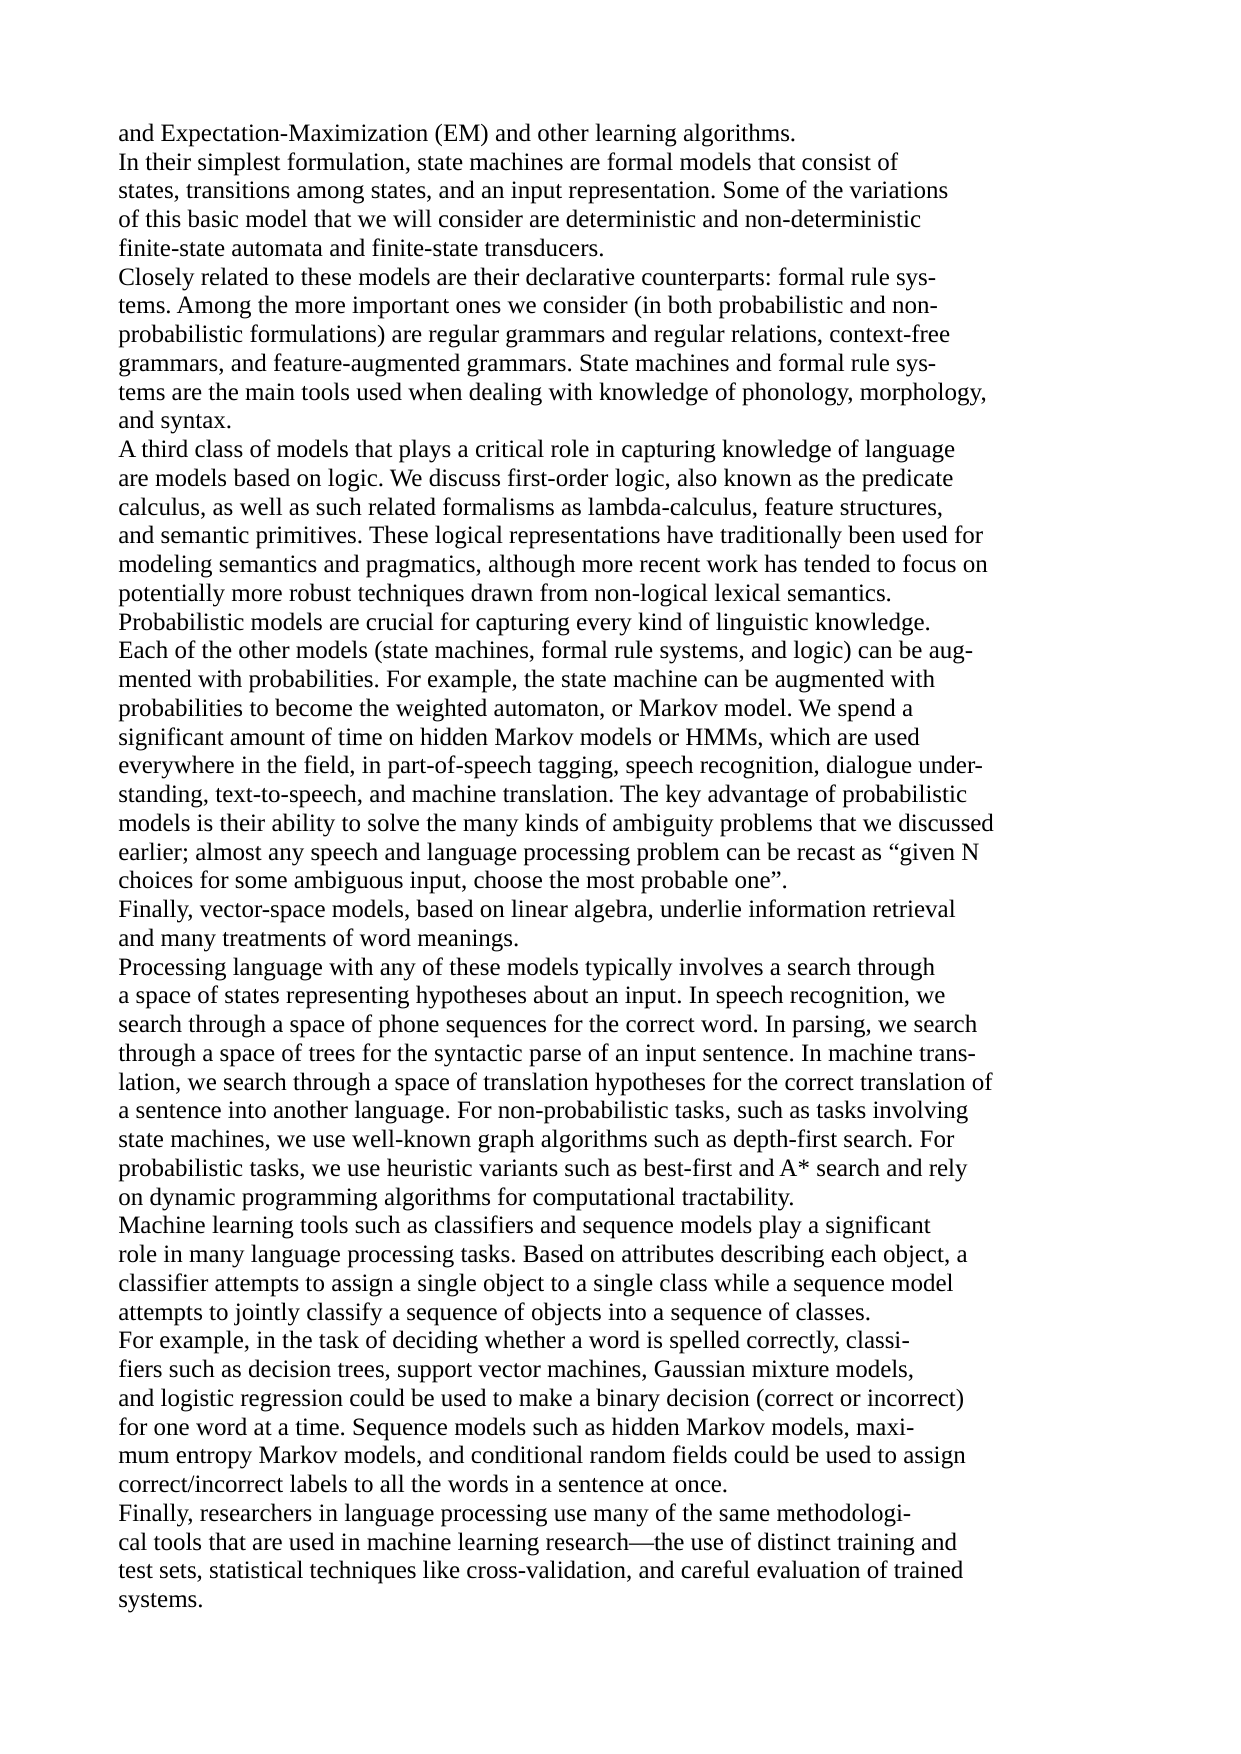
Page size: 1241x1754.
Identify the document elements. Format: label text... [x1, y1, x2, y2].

text classifier attempts to assign a single object to a single class while a sequence model [118, 1268, 1122, 1297]
text Processing language with any of these models typically involves a search through [118, 952, 1122, 981]
text state machines, we use well-known graph algorithms such as depth-first search. For [118, 1124, 1122, 1153]
text mum entropy Markov models, and conditional random fields could be used to assign [118, 1441, 1122, 1469]
text cal tools that are used in machine learning research—the use of distinct training and [118, 1527, 1122, 1556]
text through a space of trees for the syntactic parse of an input sentence. In machine trans- [118, 1038, 1122, 1067]
text tems. Among the more important ones we consider (in both probabilistic and non- [118, 291, 1122, 319]
text tems are the main tools used when dealing with knowledge of phonology, morphology, [118, 377, 1122, 406]
text Finally, researchers in language processing use many of the same methodologi- [118, 1498, 1122, 1527]
text search through a space of phone sequences for the correct word. In parsing, we search [118, 1009, 1122, 1038]
text potentially more robust techniques drawn from non-logical lexical semantics. [118, 578, 1122, 607]
text probabilistic tasks, we use heuristic variants such as best-first and A* search and rely [118, 1153, 1122, 1182]
text calculus, as well as such related formalisms as lambda-calculus, feature structures, [118, 492, 1122, 521]
text and many treatments of word meanings. [118, 923, 1122, 952]
text and Expectation-Maximization (EM) and other learning algorithms. [118, 118, 1122, 147]
text modeling semantics and pragmatics, although more recent work has tended to focus on [118, 549, 1122, 578]
text systems. [118, 1584, 1122, 1613]
text For example, in the task of deciding whether a word is spelled correctly, classi- [118, 1326, 1122, 1354]
text Finally, vector-space models, based on linear algebra, underlie information retrieval [118, 894, 1122, 923]
text significant amount of time on hidden Markov models or HMMs, which are used [118, 722, 1122, 751]
text and semantic primitives. These logical representations have traditionally been used for [118, 521, 1122, 549]
text standing, text-to-speech, and machine translation. The key advantage of probabilistic [118, 779, 1122, 808]
text everywhere in the field, in part-of-speech tagging, speech recognition, dialogue under- [118, 751, 1122, 779]
text and logistic regression could be used to make a binary decision (correct or incorrect) [118, 1383, 1122, 1412]
text Machine learning tools such as classifiers and sequence models play a significant [118, 1211, 1122, 1239]
text and syntax. [118, 406, 1122, 434]
text on dynamic programming algorithms for computational tractability. [118, 1182, 1122, 1211]
text probabilistic formulations) are regular grammars and regular relations, context-free [118, 319, 1122, 348]
text test sets, statistical techniques like cross-validation, and careful evaluation of trained [118, 1556, 1122, 1584]
text correct/incorrect labels to all the words in a sentence at once. [118, 1469, 1122, 1498]
text grammars, and feature-augmented grammars. State machines and formal rule sys- [118, 348, 1122, 377]
text fiers such as decision trees, support vector machines, Gaussian mixture models, [118, 1354, 1122, 1383]
text Closely related to these models are their declarative counterparts: formal rule sys- [118, 262, 1122, 291]
text lation, we search through a space of translation hypotheses for the correct translation of [118, 1067, 1122, 1096]
text models is their ability to solve the many kinds of ambiguity problems that we discussed [118, 808, 1122, 837]
text role in many language processing tasks. Based on attributes describing each object, a [118, 1239, 1122, 1268]
text states, transitions among states, and an input representation. Some of the variations [118, 176, 1122, 204]
text Probabilistic models are crucial for capturing every kind of linguistic knowledge. [118, 607, 1122, 636]
text mented with probabilities. For example, the state machine can be augmented with [118, 664, 1122, 693]
text Each of the other models (state machines, formal rule systems, and logic) can be aug- [118, 636, 1122, 664]
text finite-state automata and finite-state transducers. [118, 233, 1122, 262]
text earlier; almost any speech and language processing problem can be recast as “given N [118, 837, 1122, 866]
text a sentence into another language. For non-probabilistic tasks, such as tasks involving [118, 1096, 1122, 1124]
text attempts to jointly classify a sequence of objects into a sequence of classes. [118, 1297, 1122, 1326]
text for one word at a time. Sequence models such as hidden Markov models, maxi- [118, 1412, 1122, 1441]
text choices for some ambiguous input, choose the most probable one”. [118, 866, 1122, 894]
text are models based on logic. We discuss first-order logic, also known as the predicate [118, 463, 1122, 492]
text a space of states representing hypotheses about an input. In speech recognition, we [118, 981, 1122, 1009]
text A third class of models that plays a critical role in capturing knowledge of language [118, 434, 1122, 463]
text In their simplest formulation, state machines are formal models that consist of [118, 147, 1122, 176]
text of this basic model that we will consider are deterministic and non-deterministic [118, 204, 1122, 233]
text probabilities to become the weighted automaton, or Markov model. We spend a [118, 693, 1122, 722]
